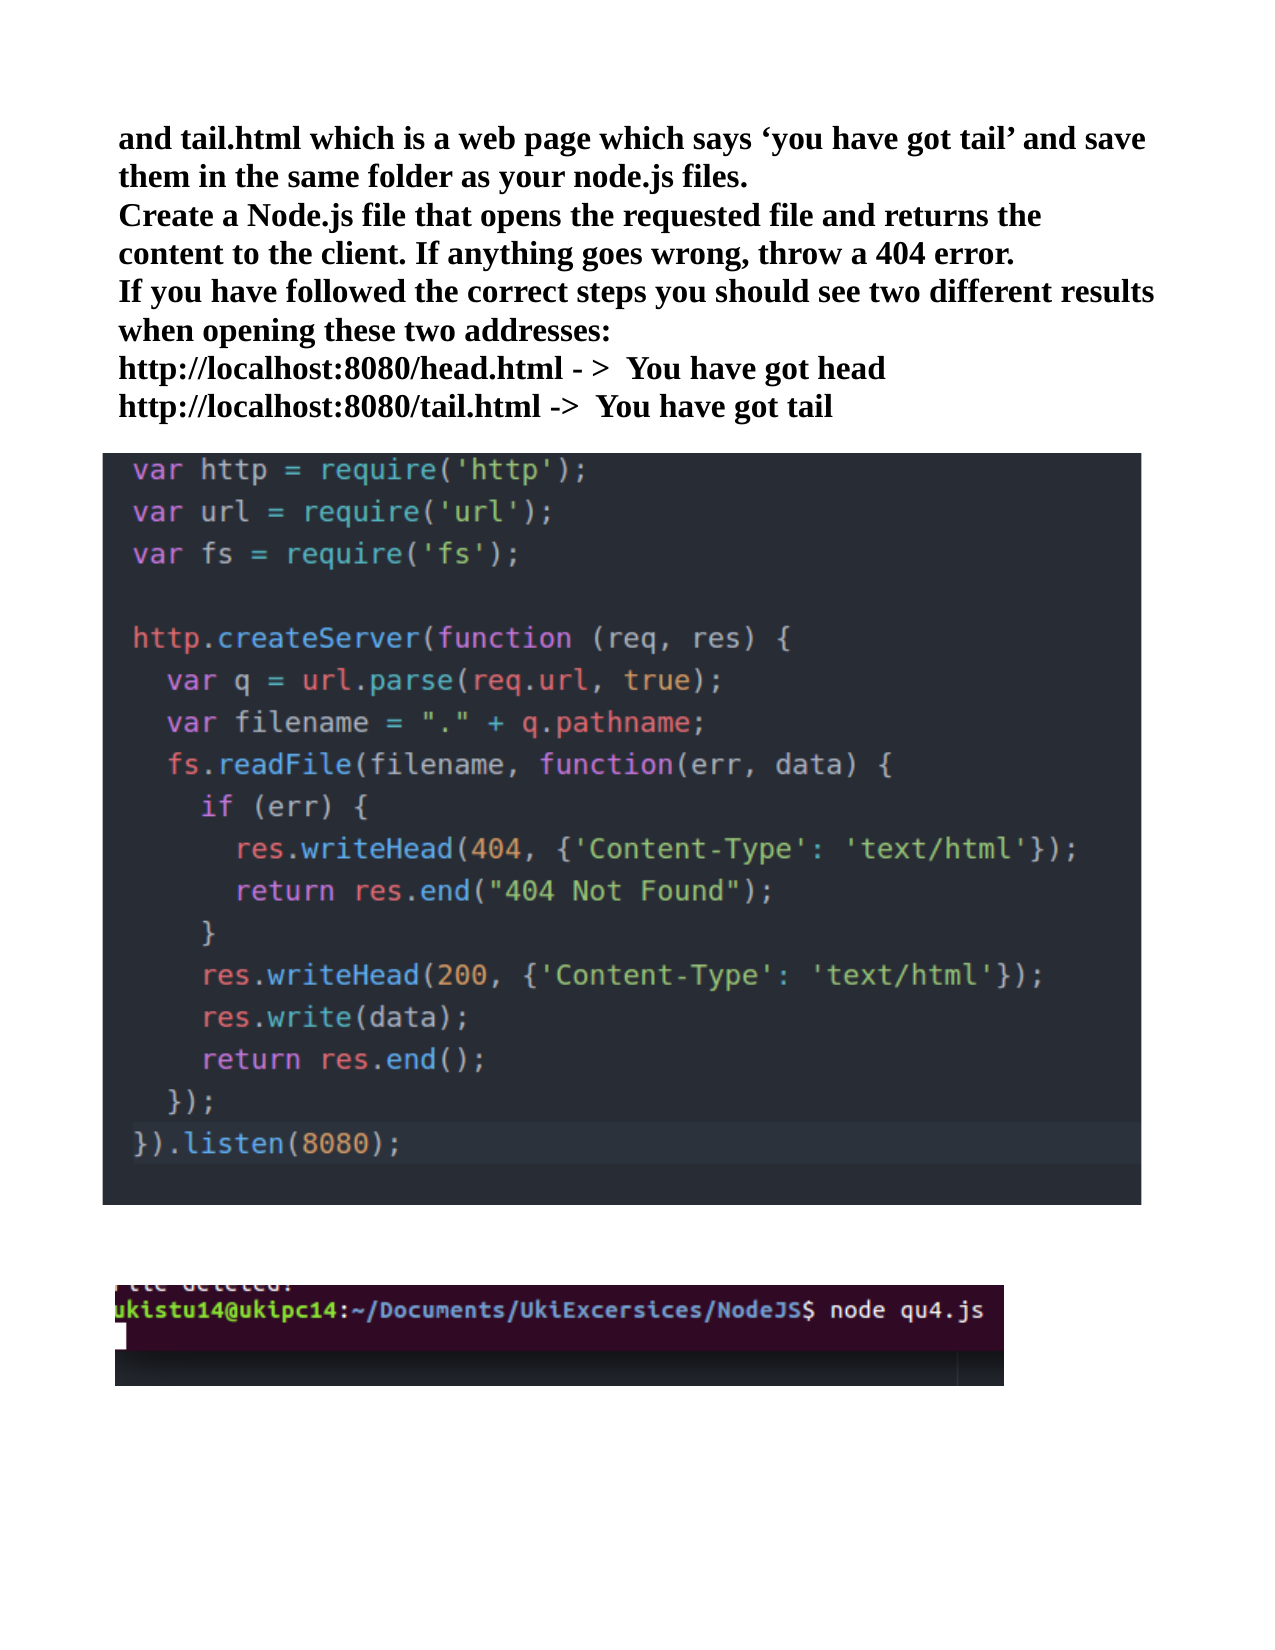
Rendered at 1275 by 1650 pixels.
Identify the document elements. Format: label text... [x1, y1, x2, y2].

picture [115, 1285, 1004, 1386]
picture [102, 453, 1142, 1205]
text Create a Node.js file that opens the requested file and returns the [118, 195, 1157, 233]
text http://localhost:8080/head.html​ - > ​ You have got head [118, 348, 1157, 386]
text and tail.html which is a web page which says ‘you have got tail’ and save them in the same folder as your node.js files. [118, 118, 1157, 195]
text If you have followed the correct steps you should see two different results when opening these two addresses: [118, 271, 1157, 348]
text content to the client. If anything goes wrong, throw a 404 error. [118, 233, 1157, 271]
text http://localhost:8080/tail.html​ -> ​ You have got tail [118, 386, 1157, 425]
